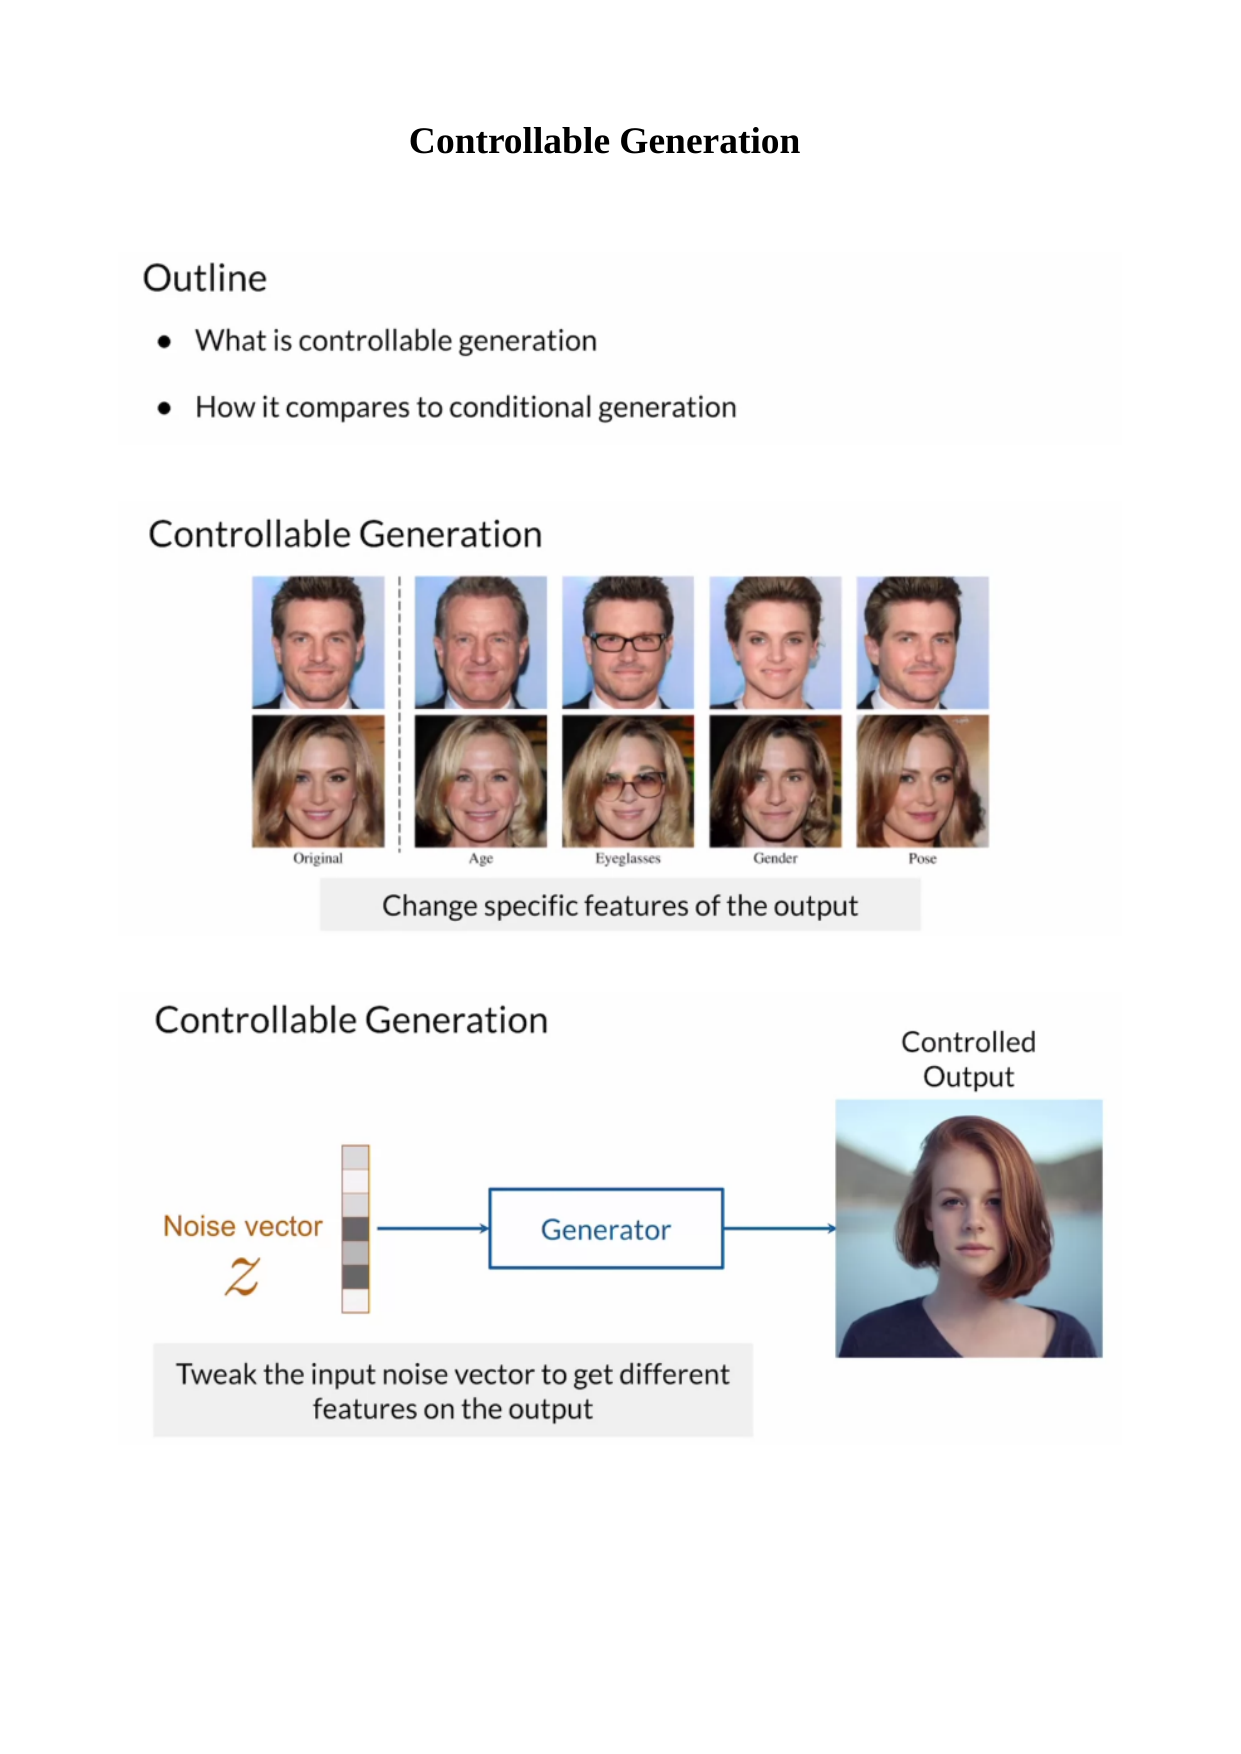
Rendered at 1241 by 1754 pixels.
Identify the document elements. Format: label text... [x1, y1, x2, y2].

subtitle Controllable Generation [118, 118, 1122, 161]
picture [118, 501, 1123, 936]
picture [118, 992, 1123, 1445]
picture [118, 252, 1123, 445]
